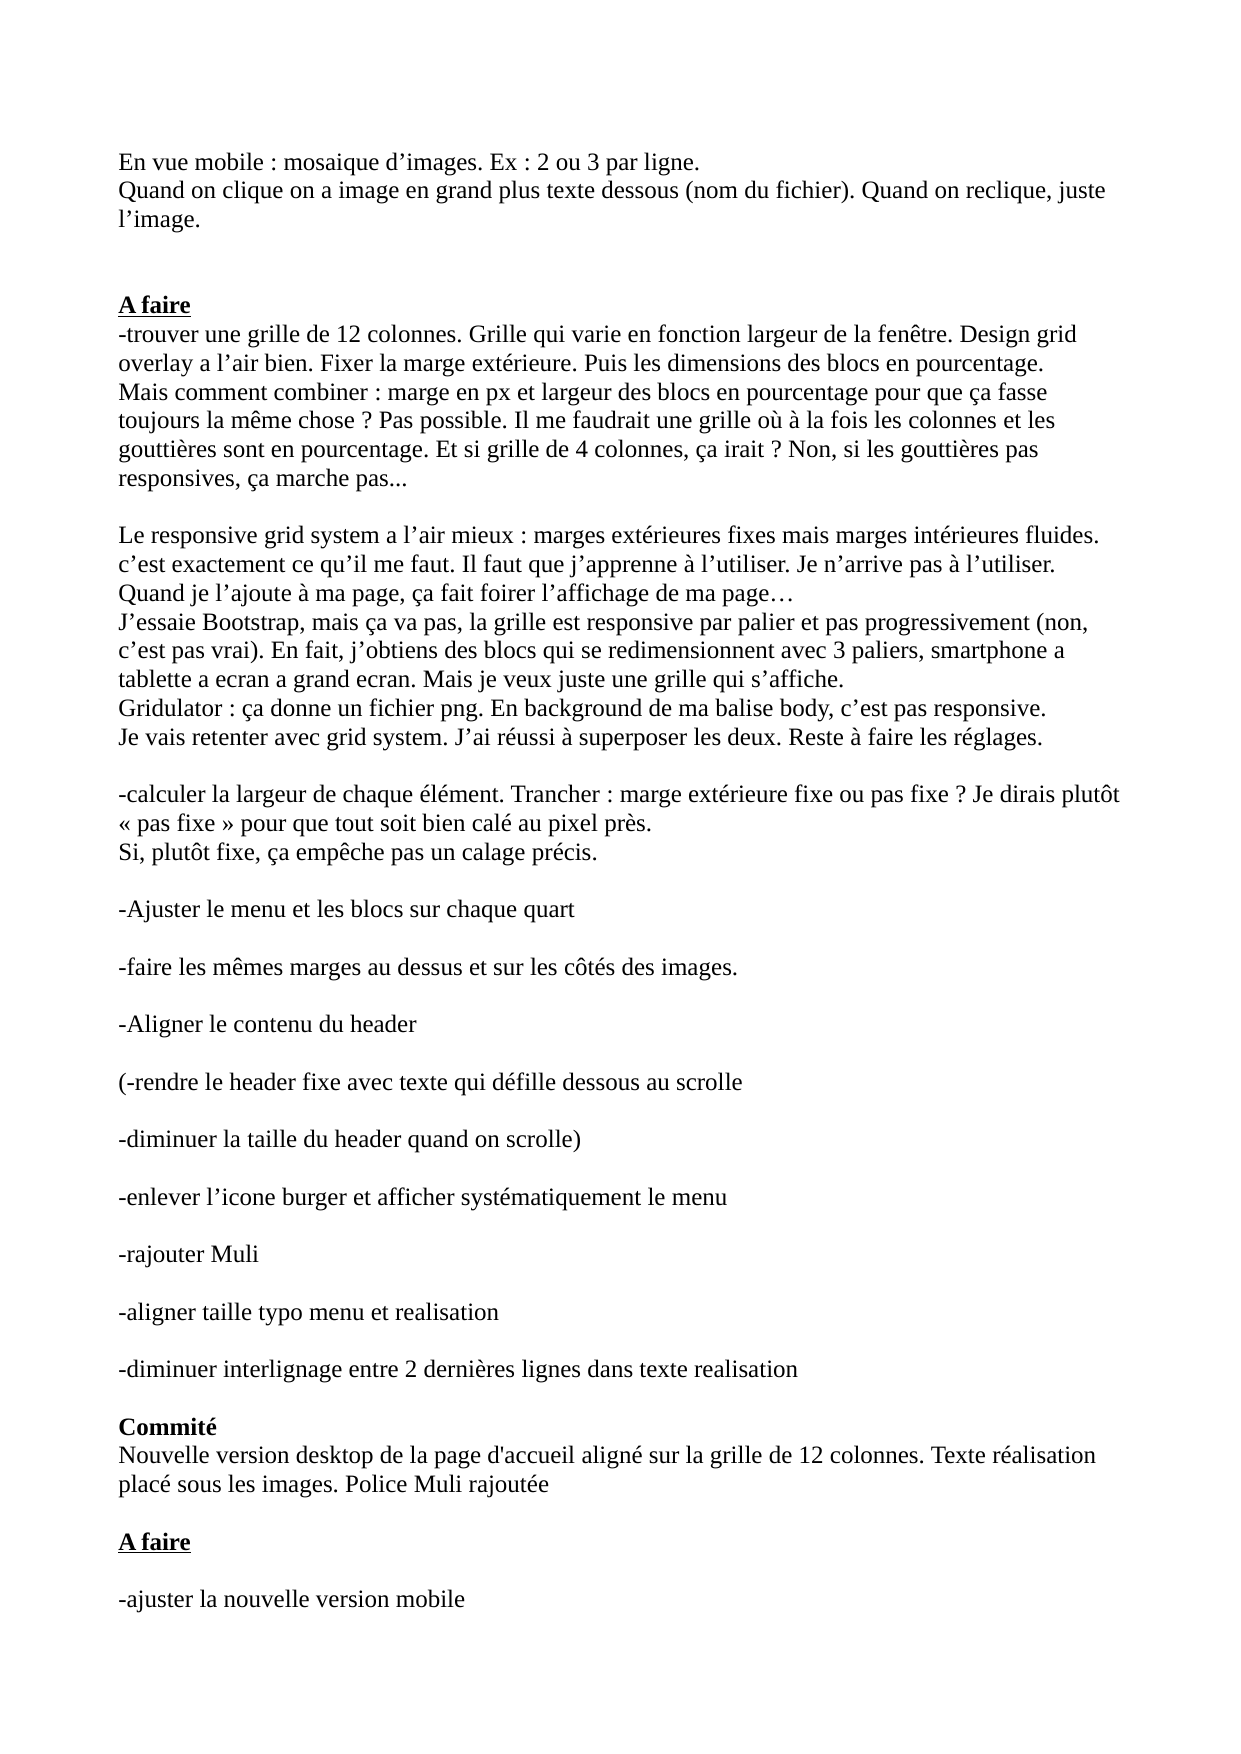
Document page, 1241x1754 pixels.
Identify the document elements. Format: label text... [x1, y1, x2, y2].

text -aligner taille typo menu et realisation [118, 1297, 1122, 1326]
text Gridulator : ça donne un fichier png. En background de ma balise body, c’est pas responsive. [118, 693, 1122, 722]
text Si, plutôt fixe, ça empêche pas un calage précis. [118, 837, 1122, 866]
text Le responsive grid system a l’air mieux : marges extérieures fixes mais marges intérieures fluides. c’est exactement ce qu’il me faut. Il faut que j’apprenne à l’utiliser. Je n’arrive pas à l’utiliser. Quand je l’ajoute à ma page, ça fait foirer l’affichage de ma page… [118, 521, 1122, 607]
text Nouvelle version desktop de la page d'accueil aligné sur la grille de 12 colonnes. Texte réalisation placé sous les images. Police Muli rajoutée [118, 1441, 1122, 1498]
text -diminuer interlignage entre 2 dernières lignes dans texte realisation [118, 1354, 1122, 1383]
text Je vais retenter avec grid system. J’ai réussi à superposer les deux. Reste à faire les réglages. [118, 722, 1122, 751]
text J’essaie Bootstrap, mais ça va pas, la grille est responsive par palier et pas progressivement (non, c’est pas vrai). En fait, j’obtiens des blocs qui se redimensionnent avec 3 paliers, smartphone a tablette a ecran a grand ecran. Mais je veux juste une grille qui s’affiche. [118, 607, 1122, 693]
text -Ajuster le menu et les blocs sur chaque quart [118, 894, 1122, 923]
text (-rendre le header fixe avec texte qui défille dessous au scrolle [118, 1067, 1122, 1096]
text -faire les mêmes marges au dessus et sur les côtés des images. [118, 952, 1122, 981]
text -calculer la largeur de chaque élément. Trancher : marge extérieure fixe ou pas fixe ? Je dirais plutôt « pas fixe » pour que tout soit bien calé au pixel près. [118, 779, 1122, 837]
text -ajuster la nouvelle version mobile [118, 1584, 1122, 1613]
text Commité [118, 1412, 1122, 1441]
text A faire [118, 1527, 1122, 1556]
text -enlever l’icone burger et afficher systématiquement le menu [118, 1182, 1122, 1211]
text Mais comment combiner : marge en px et largeur des blocs en pourcentage pour que ça fasse toujours la même chose ? Pas possible. Il me faudrait une grille où à la fois les colonnes et les gouttières sont en pourcentage. Et si grille de 4 colonnes, ça irait ? Non, si les gouttières pas responsives, ça marche pas... [118, 377, 1122, 492]
text -Aligner le contenu du header [118, 1009, 1122, 1038]
text En vue mobile : mosaique d’images. Ex : 2 ou 3 par ligne. [118, 147, 1122, 176]
text -rajouter Muli [118, 1239, 1122, 1268]
text -diminuer la taille du header quand on scrolle) [118, 1124, 1122, 1153]
text A faire [118, 291, 1122, 319]
text -trouver une grille de 12 colonnes. Grille qui varie en fonction largeur de la fenêtre. Design grid overlay a l’air bien. Fixer la marge extérieure. Puis les dimensions des blocs en pourcentage. [118, 319, 1122, 377]
text Quand on clique on a image en grand plus texte dessous (nom du fichier). Quand on reclique, juste l’image. [118, 176, 1122, 233]
